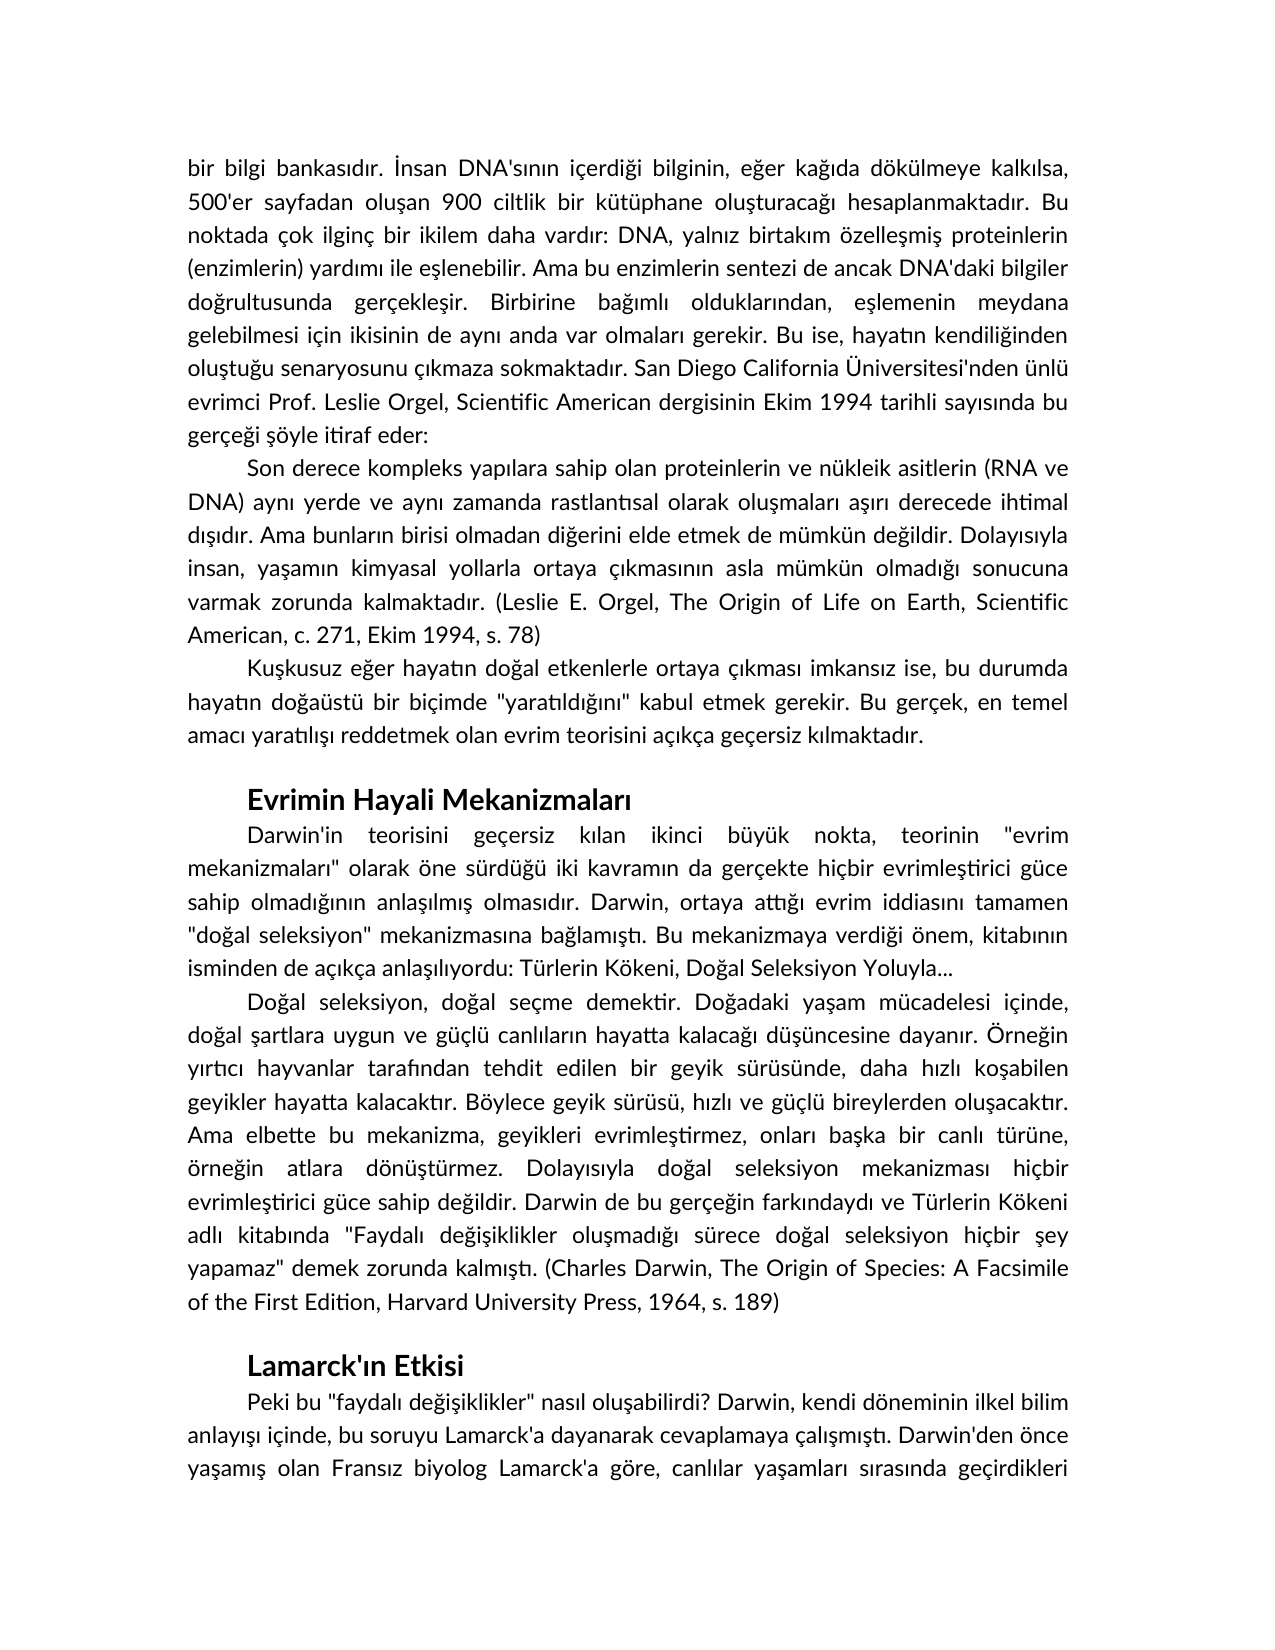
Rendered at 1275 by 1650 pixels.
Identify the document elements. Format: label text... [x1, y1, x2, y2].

text bir bilgi bankasıdır. İnsan DNA'sının içerdiği bilginin, eğer kağıda dökülmeye kalkılsa, 500'er sayfadan oluşan 900 ciltlik bir kütüphane oluşturacağı hesaplanmaktadır. Bu noktada çok ilginç bir ikilem daha vardır: DNA, yalnız birtakım özelleşmiş proteinlerin (enzimlerin) yardımı ile eşlenebilir. Ama bu enzimlerin sentezi de ancak DNA'daki bilgiler doğrultusunda gerçekleşir. Birbirine bağımlı olduklarından, eşlemenin meydana gelebilmesi için ikisinin de aynı anda var olmaları gerekir. Bu ise, hayatın kendiliğinden oluştuğu senaryosunu çıkmaza sokmaktadır. San Diego California Üniversitesi'nden ünlü evrimci Prof. Leslie Orgel, Scientific American dergisinin Ekim 1994 tarihli sayısında bu gerçeği şöyle itiraf eder: [187, 150, 1070, 450]
text Peki bu "faydalı değişiklikler" nasıl oluşabilirdi? Darwin, kendi döneminin ilkel bilim anlayışı içinde, bu soruyu Lamarck'a dayanarak cevaplamaya çalışmıştı. Darwin'den önce yaşamış olan Fransız biyolog Lamarck'a göre, canlılar yaşamları sırasında geçirdikleri [187, 1383, 1070, 1483]
text Kuşkusuz eğer hayatın doğal etkenlerle ortaya çıkması imkansız ise, bu durumda hayatın doğaüstü bir biçimde "yaratıldığını" kabul etmek gerekir. Bu gerçek, en temel amacı yaratılışı reddetmek olan evrim teorisini açıkça geçersiz kılmaktadır. [187, 650, 1070, 750]
text Evrimin Hayali Mekanizmaları [187, 783, 1070, 817]
text Lamarck'ın Etkisi [187, 1350, 1070, 1383]
text Darwin'in teorisini geçersiz kılan ikinci büyük nokta, teorinin "evrim mekanizmaları" olarak öne sürdüğü iki kavramın da gerçekte hiçbir evrimleştirici güce sahip olmadığının anlaşılmış olmasıdır. Darwin, ortaya attığı evrim iddiasını tamamen "doğal seleksiyon" mekanizmasına bağlamıştı. Bu mekanizmaya verdiği önem, kitabının isminden de açıkça anlaşılıyordu: Türlerin Kökeni, Doğal Seleksiyon Yoluyla... [187, 817, 1070, 983]
text Doğal seleksiyon, doğal seçme demektir. Doğadaki yaşam mücadelesi içinde, doğal şartlara uygun ve güçlü canlıların hayatta kalacağı düşüncesine dayanır. Örneğin yırtıcı hayvanlar tarafından tehdit edilen bir geyik sürüsünde, daha hızlı koşabilen geyikler hayatta kalacaktır. Böylece geyik sürüsü, hızlı ve güçlü bireylerden oluşacaktır. Ama elbette bu mekanizma, geyikleri evrimleştirmez, onları başka bir canlı türüne, örneğin atlara dönüştürmez. Dolayısıyla doğal seleksiyon mekanizması hiçbir evrimleştirici güce sahip değildir. Darwin de bu gerçeğin farkındaydı ve Türlerin Kökeni adlı kitabında "Faydalı değişiklikler oluşmadığı sürece doğal seleksiyon hiçbir şey yapamaz" demek zorunda kalmıştı. (Charles Darwin, The Origin of Species: A Facsimile of the First Edition, Harvard University Press, 1964, s. 189) [187, 983, 1070, 1317]
text Son derece kompleks yapılara sahip olan proteinlerin ve nükleik asitlerin (RNA ve DNA) aynı yerde ve aynı zamanda rastlantısal olarak oluşmaları aşırı derecede ihtimal dışıdır. Ama bunların birisi olmadan diğerini elde etmek de mümkün değildir. Dolayısıyla insan, yaşamın kimyasal yollarla ortaya çıkmasının asla mümkün olmadığı sonucuna varmak zorunda kalmaktadır. (Leslie E. Orgel, The Origin of Life on Earth, Scientific American, c. 271, Ekim 1994, s. 78) [187, 450, 1070, 650]
